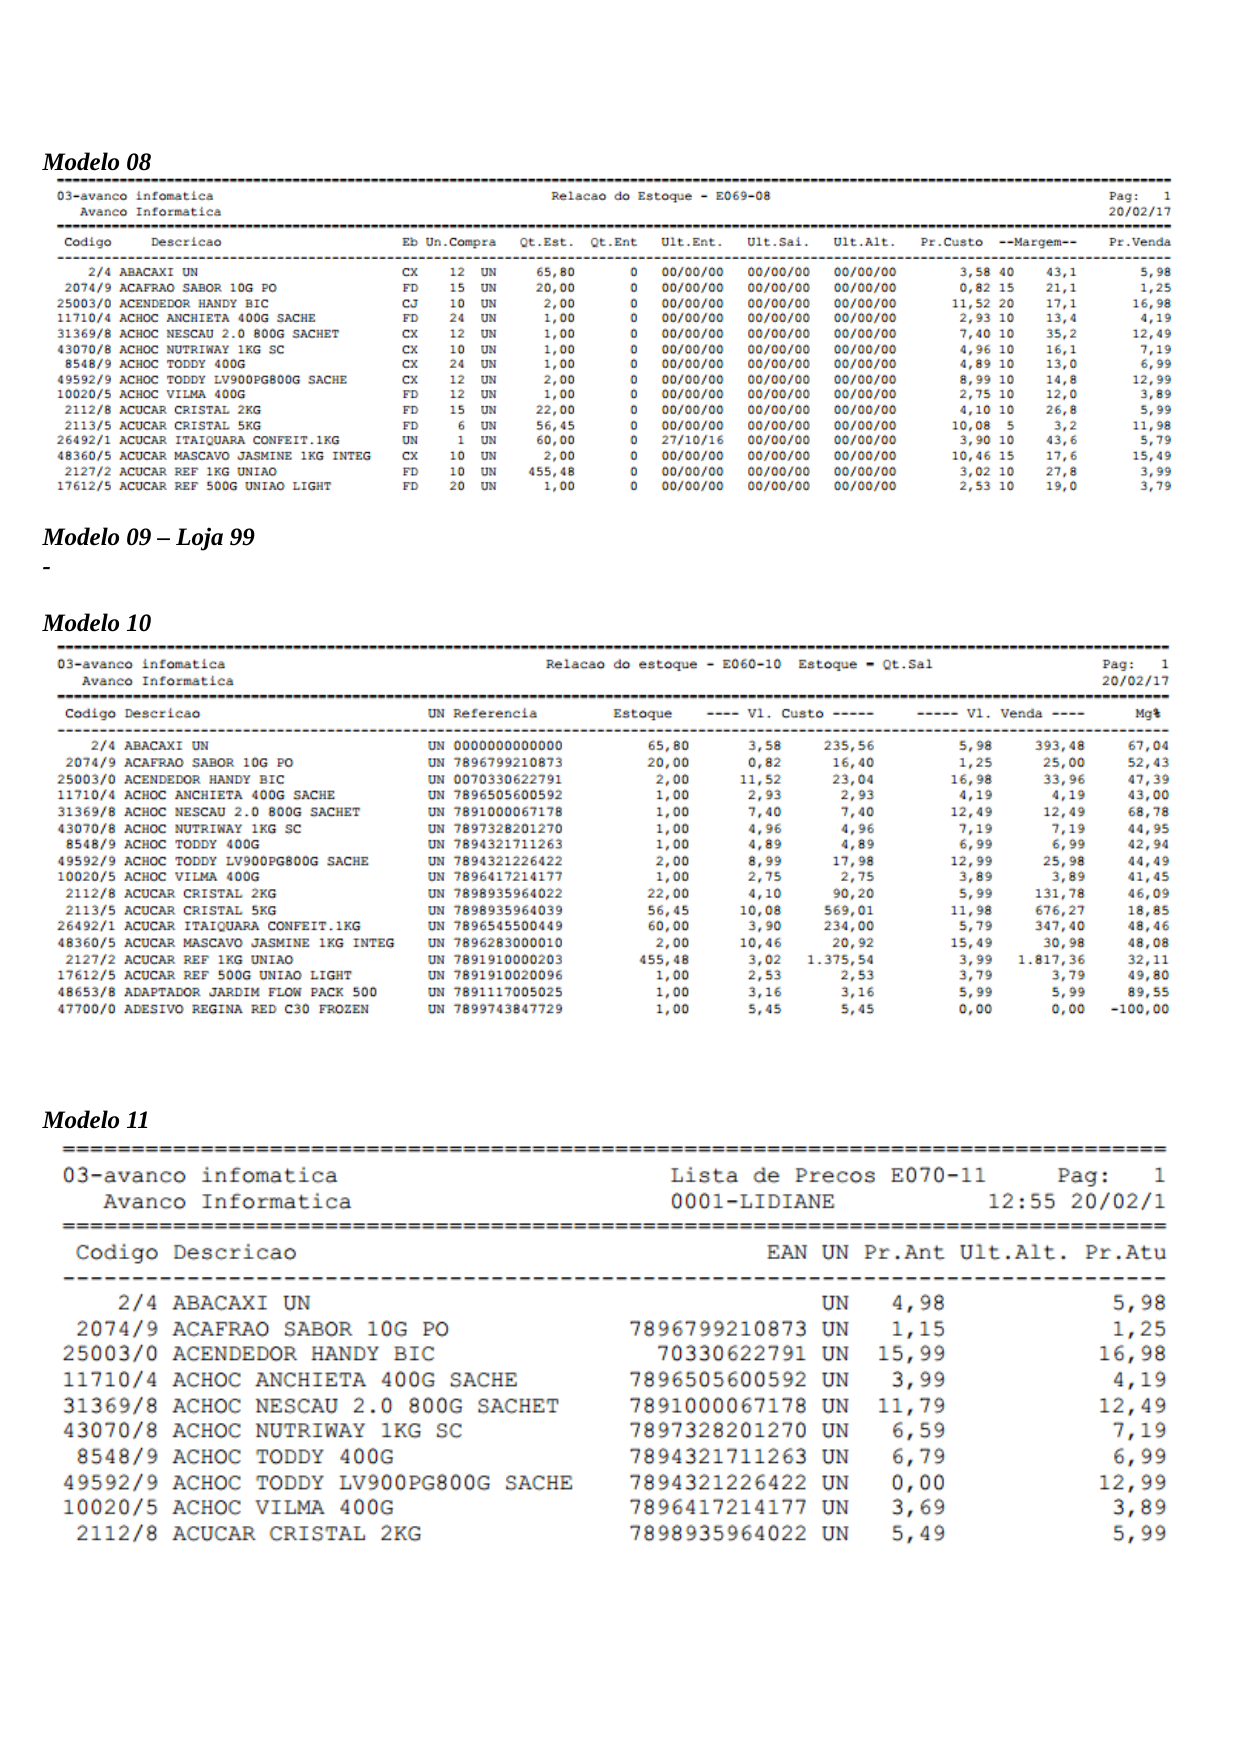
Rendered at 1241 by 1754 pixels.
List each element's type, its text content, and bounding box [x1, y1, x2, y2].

picture [52, 175, 1179, 494]
text Modelo 08 [42, 147, 1189, 176]
text Modelo 09 – Loja 99 [42, 522, 1189, 551]
picture [52, 637, 1179, 1019]
picture [52, 1133, 1179, 1545]
text Modelo 10 [42, 608, 1189, 637]
text Modelo 11 [42, 1105, 1189, 1134]
text - [42, 551, 1189, 579]
